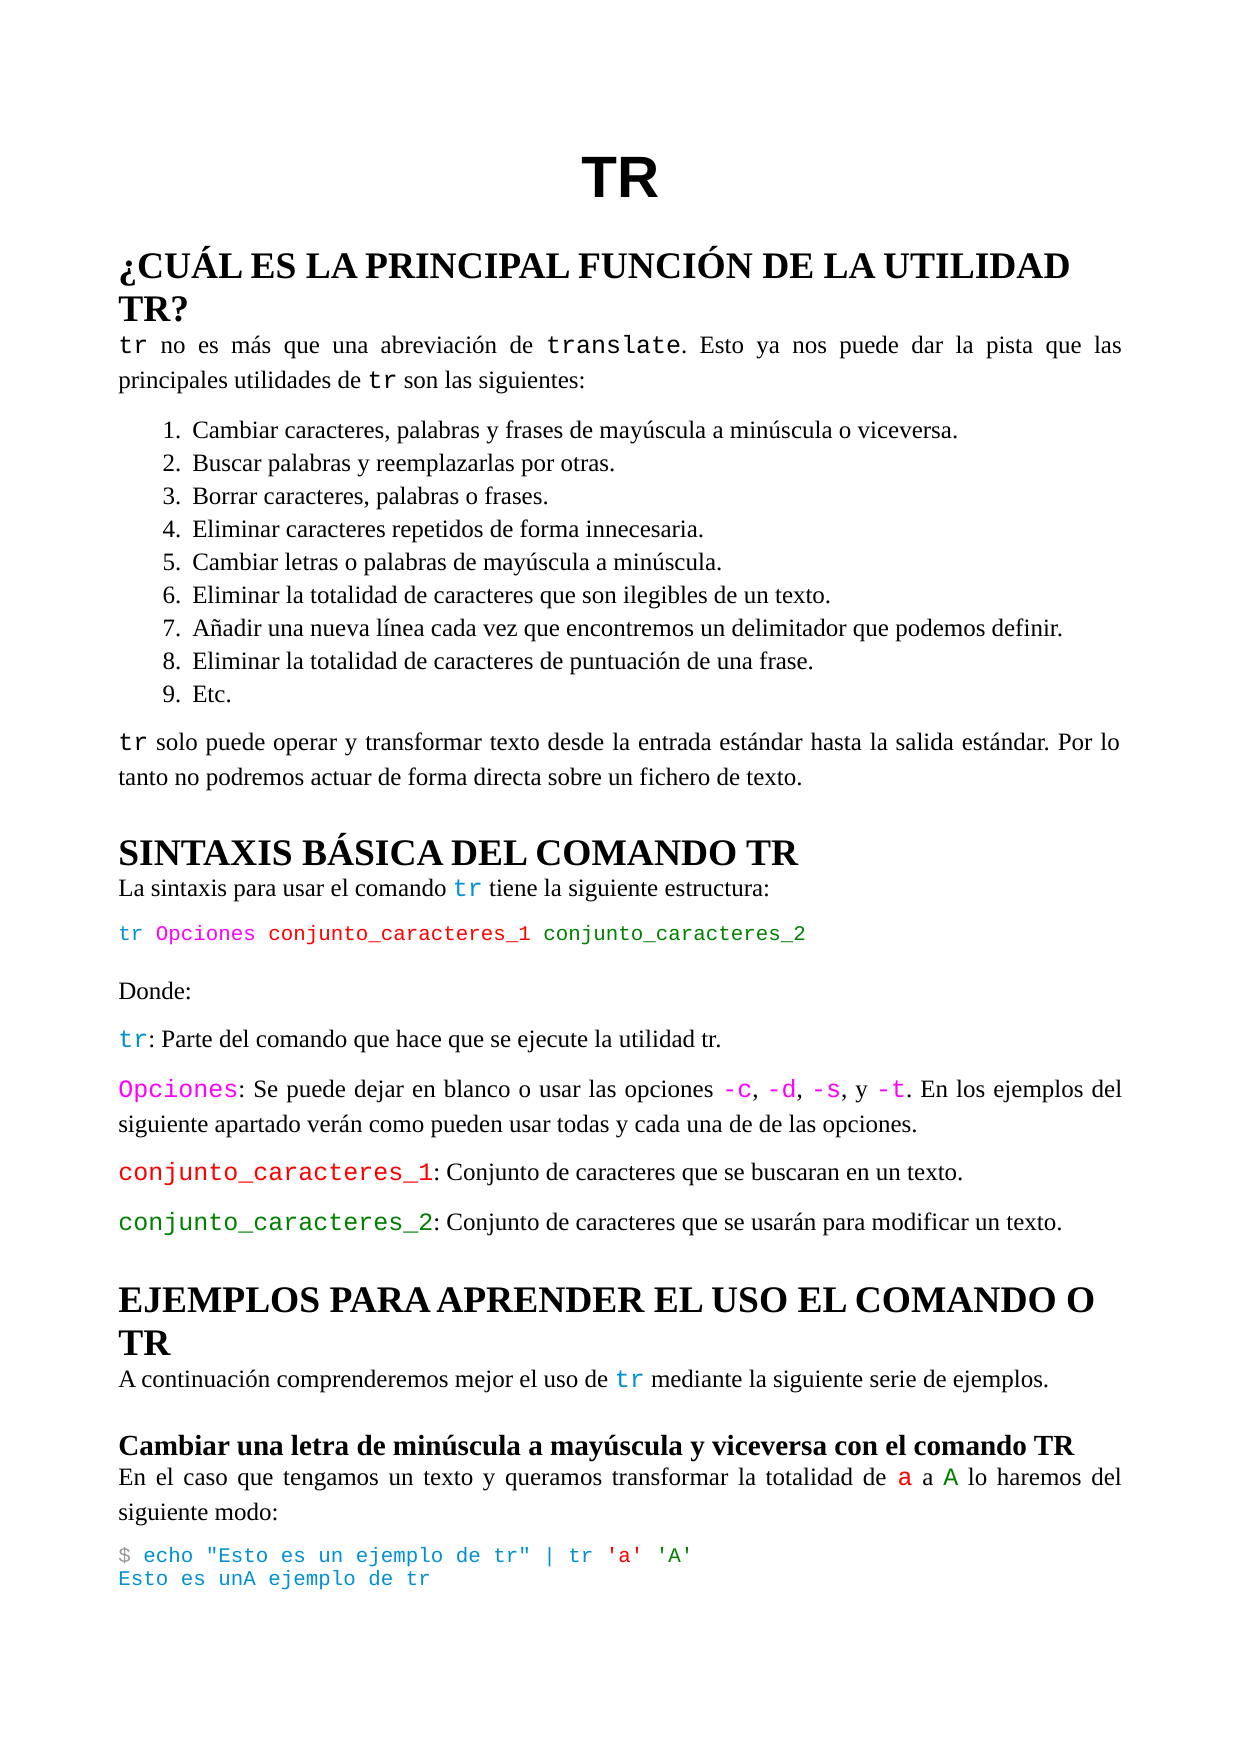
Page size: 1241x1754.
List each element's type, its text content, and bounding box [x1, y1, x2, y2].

text TR [118, 143, 1122, 210]
list Cambiar letras o palabras de mayúscula a minúscula. [162, 547, 1122, 576]
text A continuación comprenderemos mejor el uso de tr mediante la siguiente serie de ejemplos. [118, 1364, 1122, 1395]
list Eliminar la totalidad de caracteres que son ilegibles de un texto. [162, 580, 1122, 609]
list Eliminar caracteres repetidos de forma innecesaria. [162, 514, 1122, 543]
subtitle SINTAXIS BÁSICA DEL COMANDO TR [118, 830, 1122, 873]
list Buscar palabras y reemplazarlas por otras. [162, 448, 1122, 477]
text tr solo puede operar y transformar texto desde la entrada estándar hasta la salida estándar. Por lo tanto no podremos actuar de forma directa sobre un fichero de texto. [118, 727, 1122, 791]
text En el caso que tengamos un texto y queramos transformar la totalidad de a a A lo haremos del siguiente modo: [118, 1462, 1122, 1526]
text tr Opciones conjunto_caracteres_1 conjunto_caracteres_2 [118, 923, 1122, 947]
subtitle ¿CUÁL ES LA PRINCIPAL FUNCIÓN DE LA UTILIDAD TR? [118, 243, 1122, 330]
list Etc. [162, 679, 1122, 708]
list Añadir una nueva línea cada vez que encontremos un delimitador que podemos definir. [162, 613, 1122, 642]
text conjunto_caracteres_2: Conjunto de caracteres que se usarán para modificar un texto. [118, 1207, 1122, 1238]
text tr: Parte del comando que hace que se ejecute la utilidad tr. [118, 1024, 1122, 1055]
list Borrar caracteres, palabras o frases. [162, 481, 1122, 510]
subtitle EJEMPLOS PARA APRENDER EL USO EL COMANDO O TR [118, 1278, 1122, 1364]
list Cambiar caracteres, palabras y frases de mayúscula a minúscula o viceversa. [162, 415, 1122, 444]
subtitle Cambiar una letra de minúscula a mayúscula y viceversa con el comando TR [118, 1428, 1122, 1462]
text Opciones: Se puede dejar en blanco o usar las opciones -c, -d, -s, y -t. En los ejemplos del siguiente apartado verán como pueden usar todas y cada una de de las opciones. [118, 1074, 1122, 1138]
text La sintaxis para usar el comando tr tiene la siguiente estructura: [118, 873, 1122, 904]
text Donde: [118, 976, 1122, 1005]
text $ echo "Esto es un ejemplo de tr" | tr 'a' 'A' [118, 1545, 1122, 1568]
list Eliminar la totalidad de caracteres de puntuación de una frase. [162, 646, 1122, 675]
text tr no es más que una abreviación de translate. Esto ya nos puede dar la pista que las principales utilidades de tr son las siguientes: [118, 330, 1122, 396]
text Esto es unA ejemplo de tr [118, 1568, 1122, 1592]
text conjunto_caracteres_1: Conjunto de caracteres que se buscaran en un texto. [118, 1157, 1122, 1188]
